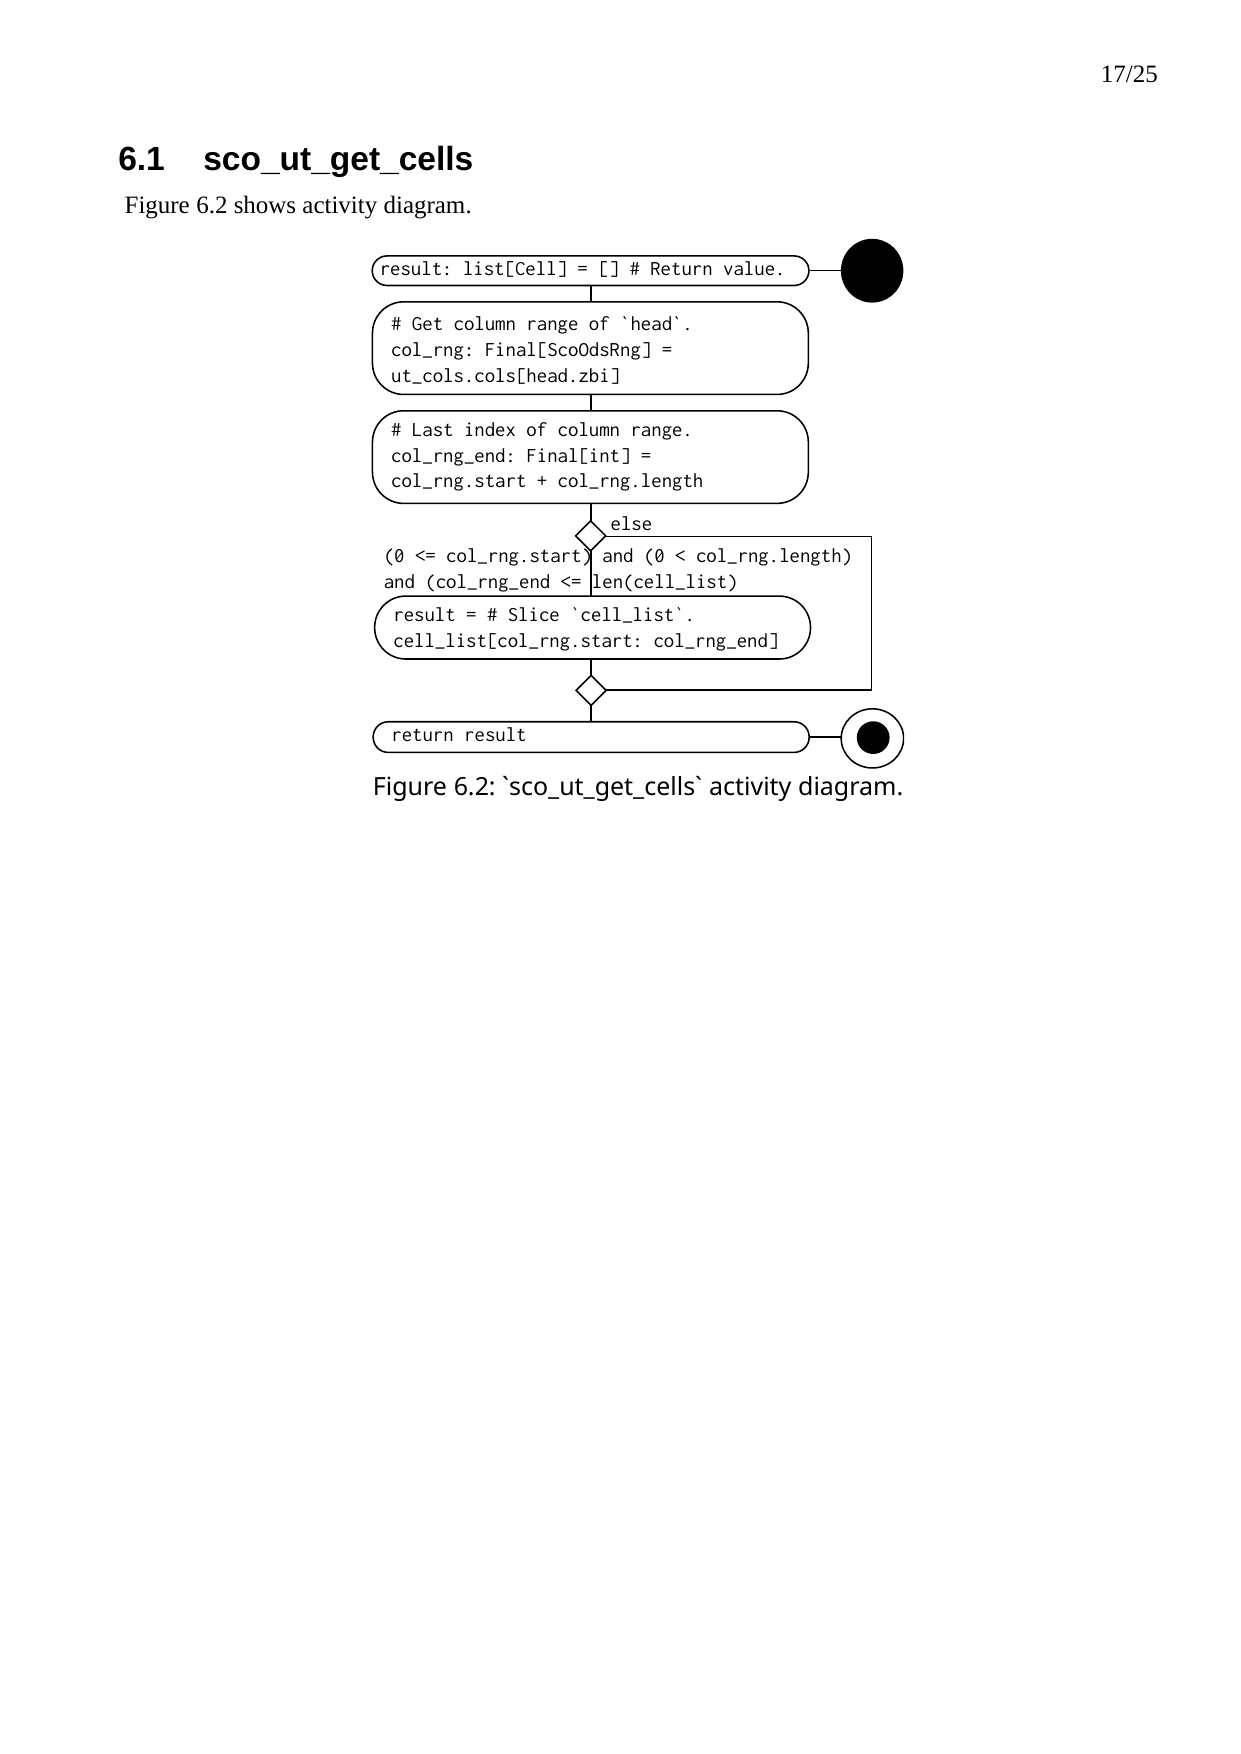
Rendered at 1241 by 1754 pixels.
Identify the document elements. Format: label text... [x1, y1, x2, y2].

text Figure 6.2: `sco_ut_get_cells` activity diagram. [118, 250, 1157, 803]
text Figure 6.2 shows activity diagram. [118, 190, 1157, 219]
subtitle sco_ut_get_cells [118, 139, 1157, 177]
